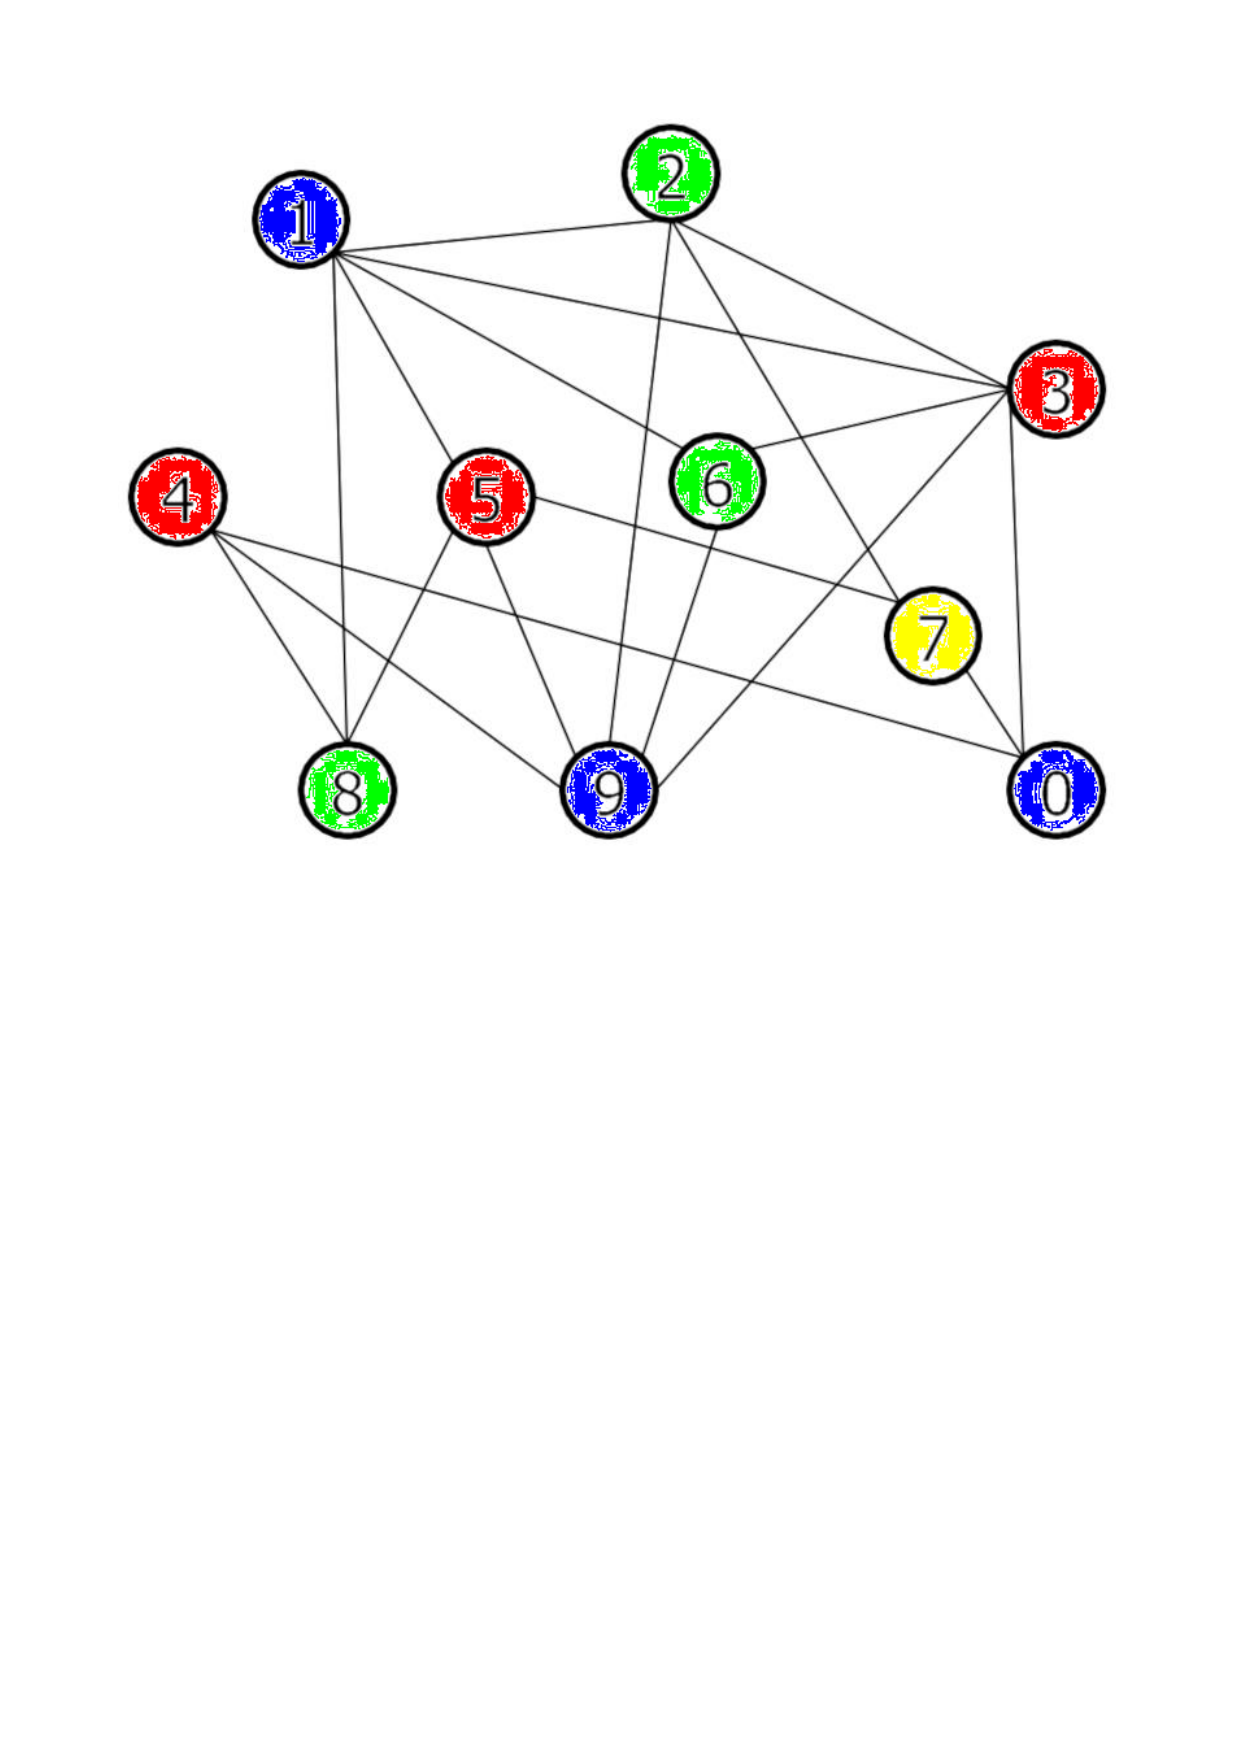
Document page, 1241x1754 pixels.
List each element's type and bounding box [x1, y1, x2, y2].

picture [118, 118, 1123, 849]
